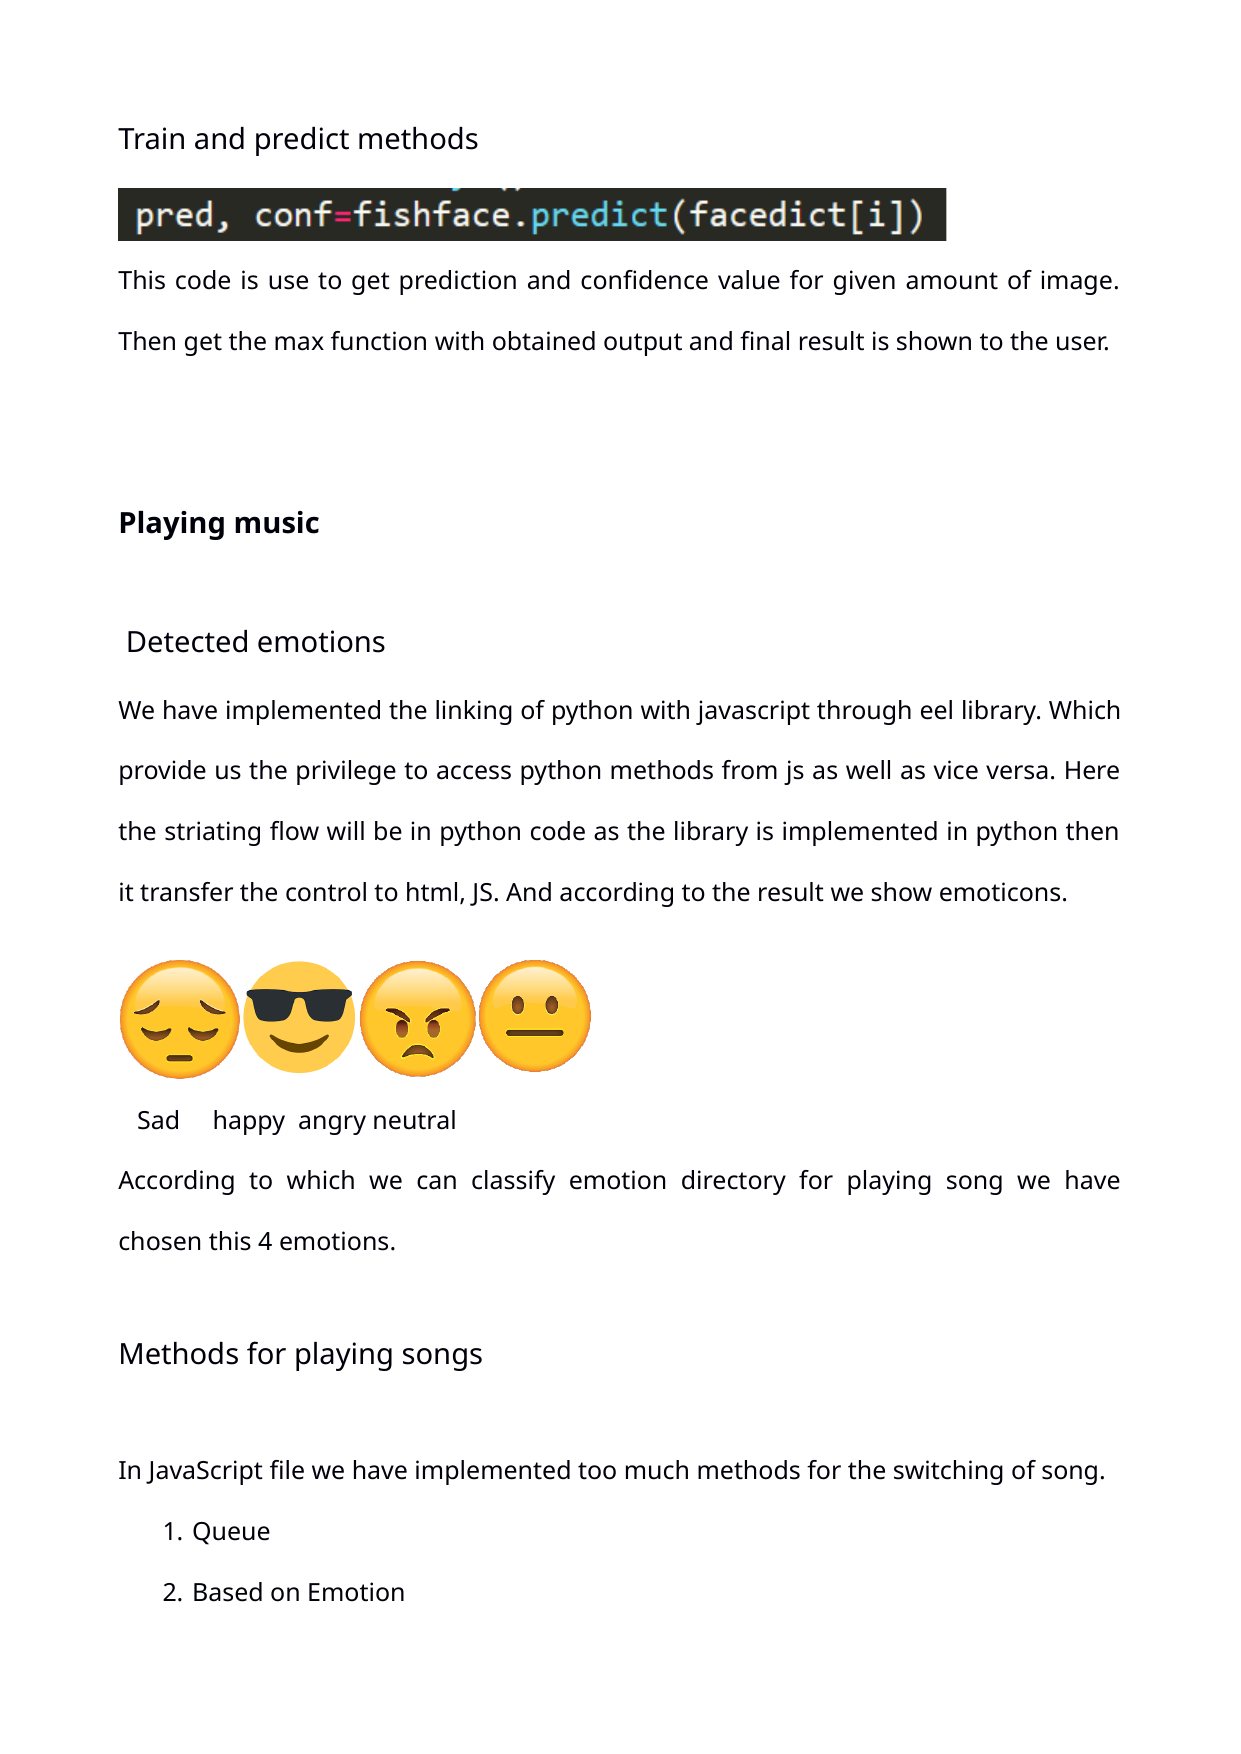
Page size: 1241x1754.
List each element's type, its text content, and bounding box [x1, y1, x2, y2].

text Methods for playing songs [118, 1333, 1122, 1373]
text This code is use to get prediction and confidence value for given amount of image. Then get the max function with obtained output and final result is shown to the user. [118, 263, 1122, 357]
text In JavaScript file we have implemented too much methods for the switching of song. [118, 1453, 1122, 1487]
text Sad happy angry neutral [118, 1102, 1122, 1136]
list Queue [162, 1514, 1122, 1548]
text Detected emotions [118, 622, 1122, 661]
list Based on Emotion [162, 1574, 1122, 1608]
text Playing music [118, 502, 1122, 542]
text Train and predict methods [118, 118, 1122, 158]
text We have implemented the linking of python with javascript through eel library. Which provide us the privilege to access python methods from js as well as vice versa. Here the striating flow will be in python code as the library is implemented in python then it transfer the control to html, JS. And according to the result we show emoticons. [118, 692, 1122, 908]
text According to which we can classify emotion directory for playing song we have chosen this 4 emotions. [118, 1163, 1122, 1258]
